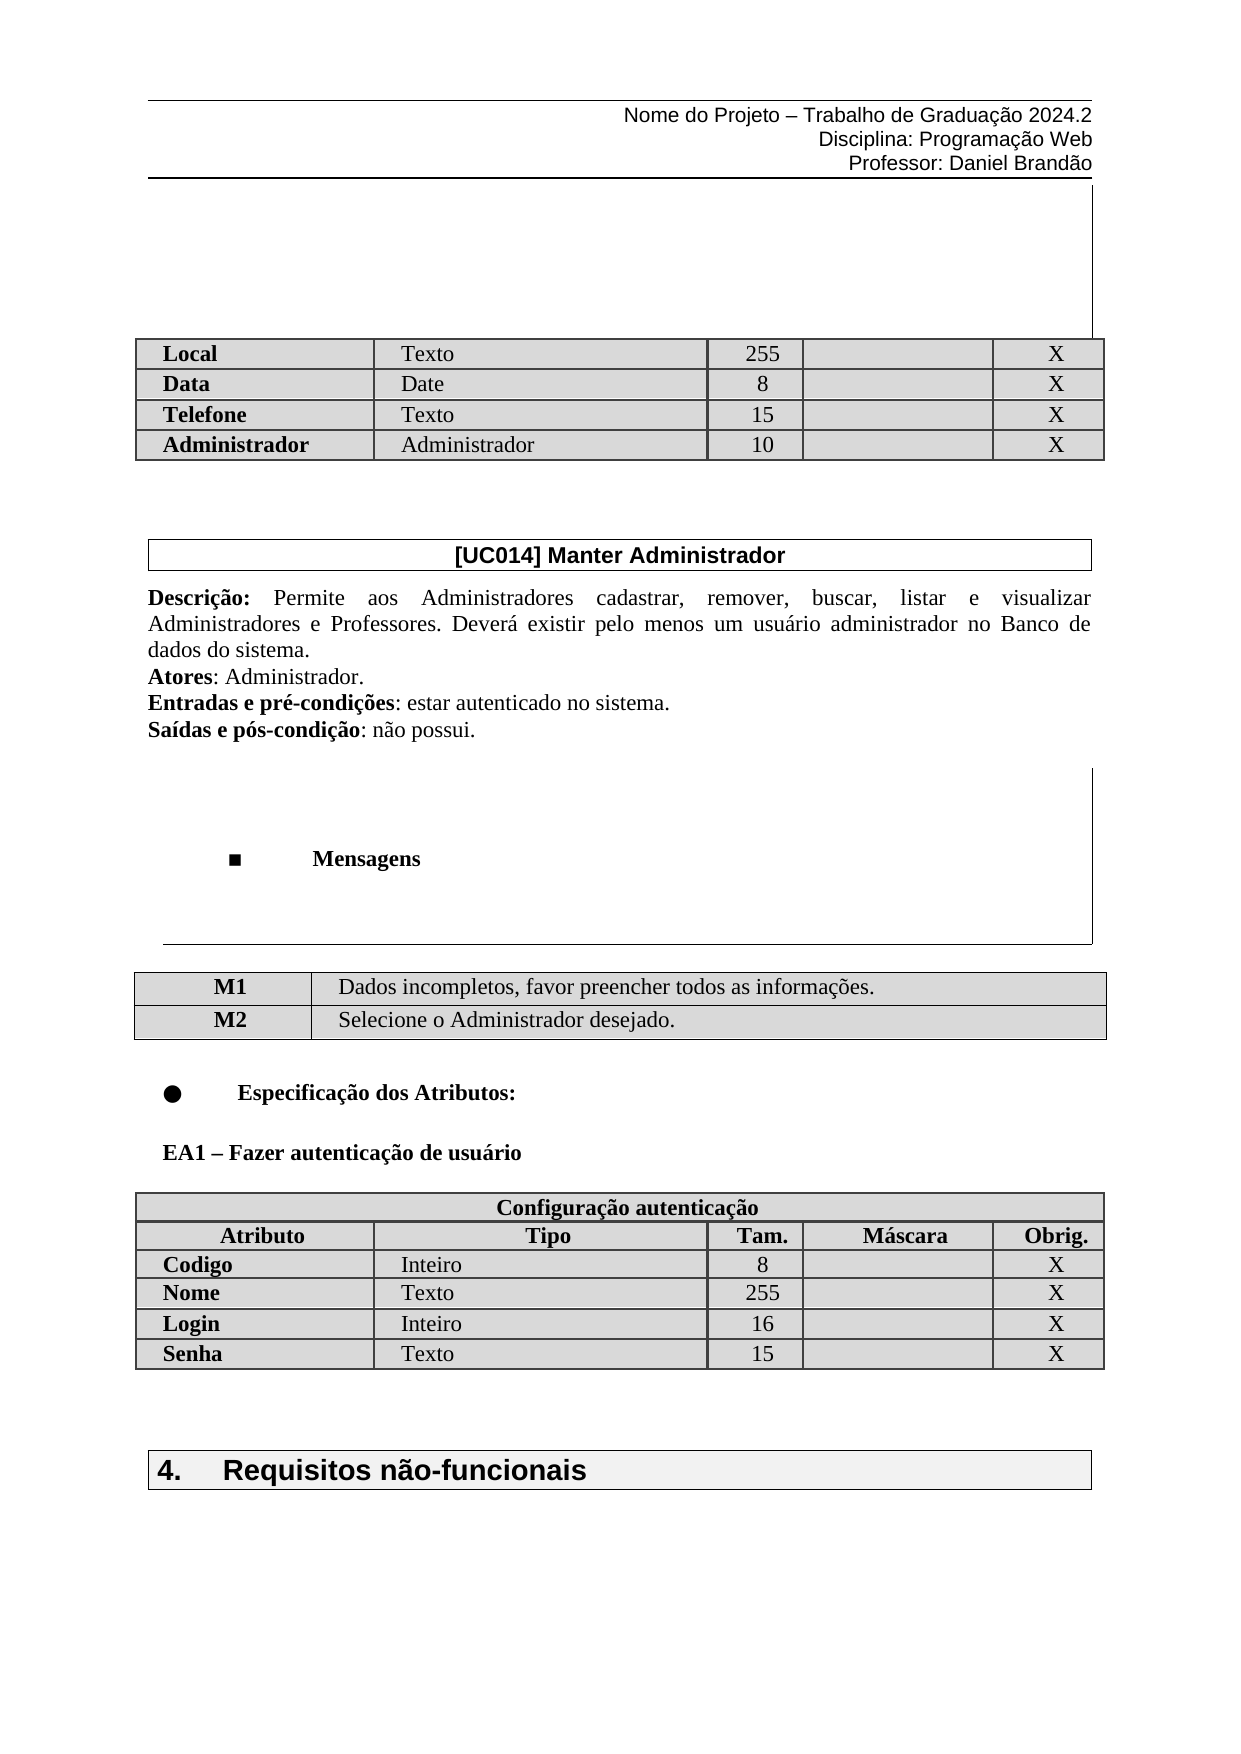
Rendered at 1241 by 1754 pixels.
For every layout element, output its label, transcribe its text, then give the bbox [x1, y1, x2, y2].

table_cell Administrador [137, 431, 373, 459]
table_cell [804, 431, 992, 459]
table_cell Data [137, 370, 373, 398]
table_cell Login [137, 1310, 373, 1338]
table_cell [804, 1279, 992, 1307]
table_cell Administrador [375, 431, 706, 459]
table_cell [804, 340, 992, 368]
table_cell Obrig. [994, 1223, 1103, 1249]
list Mensagens [162, 768, 1092, 944]
table_cell 15 [709, 1340, 802, 1368]
table_cell Telefone [137, 401, 373, 429]
table_cell X [994, 1251, 1103, 1277]
list Especificação dos Atributos: [162, 1066, 1078, 1113]
table_cell 8 [709, 370, 802, 398]
table_cell Atributo [137, 1223, 373, 1249]
table_cell Senha [137, 1340, 373, 1368]
table_cell Selecione o Administrador desejado. [312, 1006, 1106, 1038]
table_cell [804, 401, 992, 429]
table_cell Nome [137, 1279, 373, 1307]
table_header M1 [135, 973, 311, 1005]
table_cell 10 [709, 431, 802, 459]
table_cell Date [375, 370, 706, 398]
table_cell X [994, 340, 1103, 368]
table_cell 8 [709, 1251, 802, 1277]
table_cell Tipo [375, 1223, 706, 1249]
text EA1 – Fazer autenticação de usuário [162, 1139, 1078, 1166]
text Entradas e pré-condições: estar autenticado no sistema. [148, 689, 1092, 716]
table_cell Inteiro [375, 1310, 706, 1338]
table_cell X [994, 1340, 1103, 1368]
table_cell Texto [375, 1279, 706, 1307]
table_cell Texto [375, 340, 706, 368]
table_cell M2 [135, 1006, 311, 1038]
table_cell Texto [375, 401, 706, 429]
text [UC014] Manter Administrador [149, 540, 1091, 570]
table_cell X [994, 401, 1103, 429]
table_cell [804, 1310, 992, 1338]
table_cell Codigo [137, 1251, 373, 1277]
table_header Dados incompletos, favor preencher todos as informações. [312, 973, 1106, 1005]
table_cell Inteiro [375, 1251, 706, 1277]
table_cell [804, 1251, 992, 1277]
table_cell X [994, 1310, 1103, 1338]
table_cell X [994, 431, 1103, 459]
table_cell 15 [709, 401, 802, 429]
table_cell Máscara [804, 1223, 992, 1249]
text Saídas e pós-condição: não possui. [148, 716, 1092, 742]
table_cell [804, 1340, 992, 1368]
table_cell 255 [709, 1279, 802, 1307]
table_cell 255 [709, 340, 802, 368]
table_cell X [994, 370, 1103, 398]
table_cell Texto [375, 1340, 706, 1368]
table_cell [804, 370, 992, 398]
text Atores: Administrador. [148, 663, 1092, 689]
table_header Configuração autenticação [137, 1194, 1103, 1220]
list Requisitos não-funcionais [149, 1451, 1091, 1489]
table_cell X [994, 1279, 1103, 1307]
table_cell Local [137, 340, 373, 368]
table_cell Tam. [709, 1223, 802, 1249]
text Descrição: Permite aos Administradores cadastrar, remover, buscar, listar e visualizar Administradores e Professores. Deverá existir pelo menos um usuário administrador no Banco de dados do sistema. [148, 584, 1092, 663]
table_cell 16 [709, 1310, 802, 1338]
